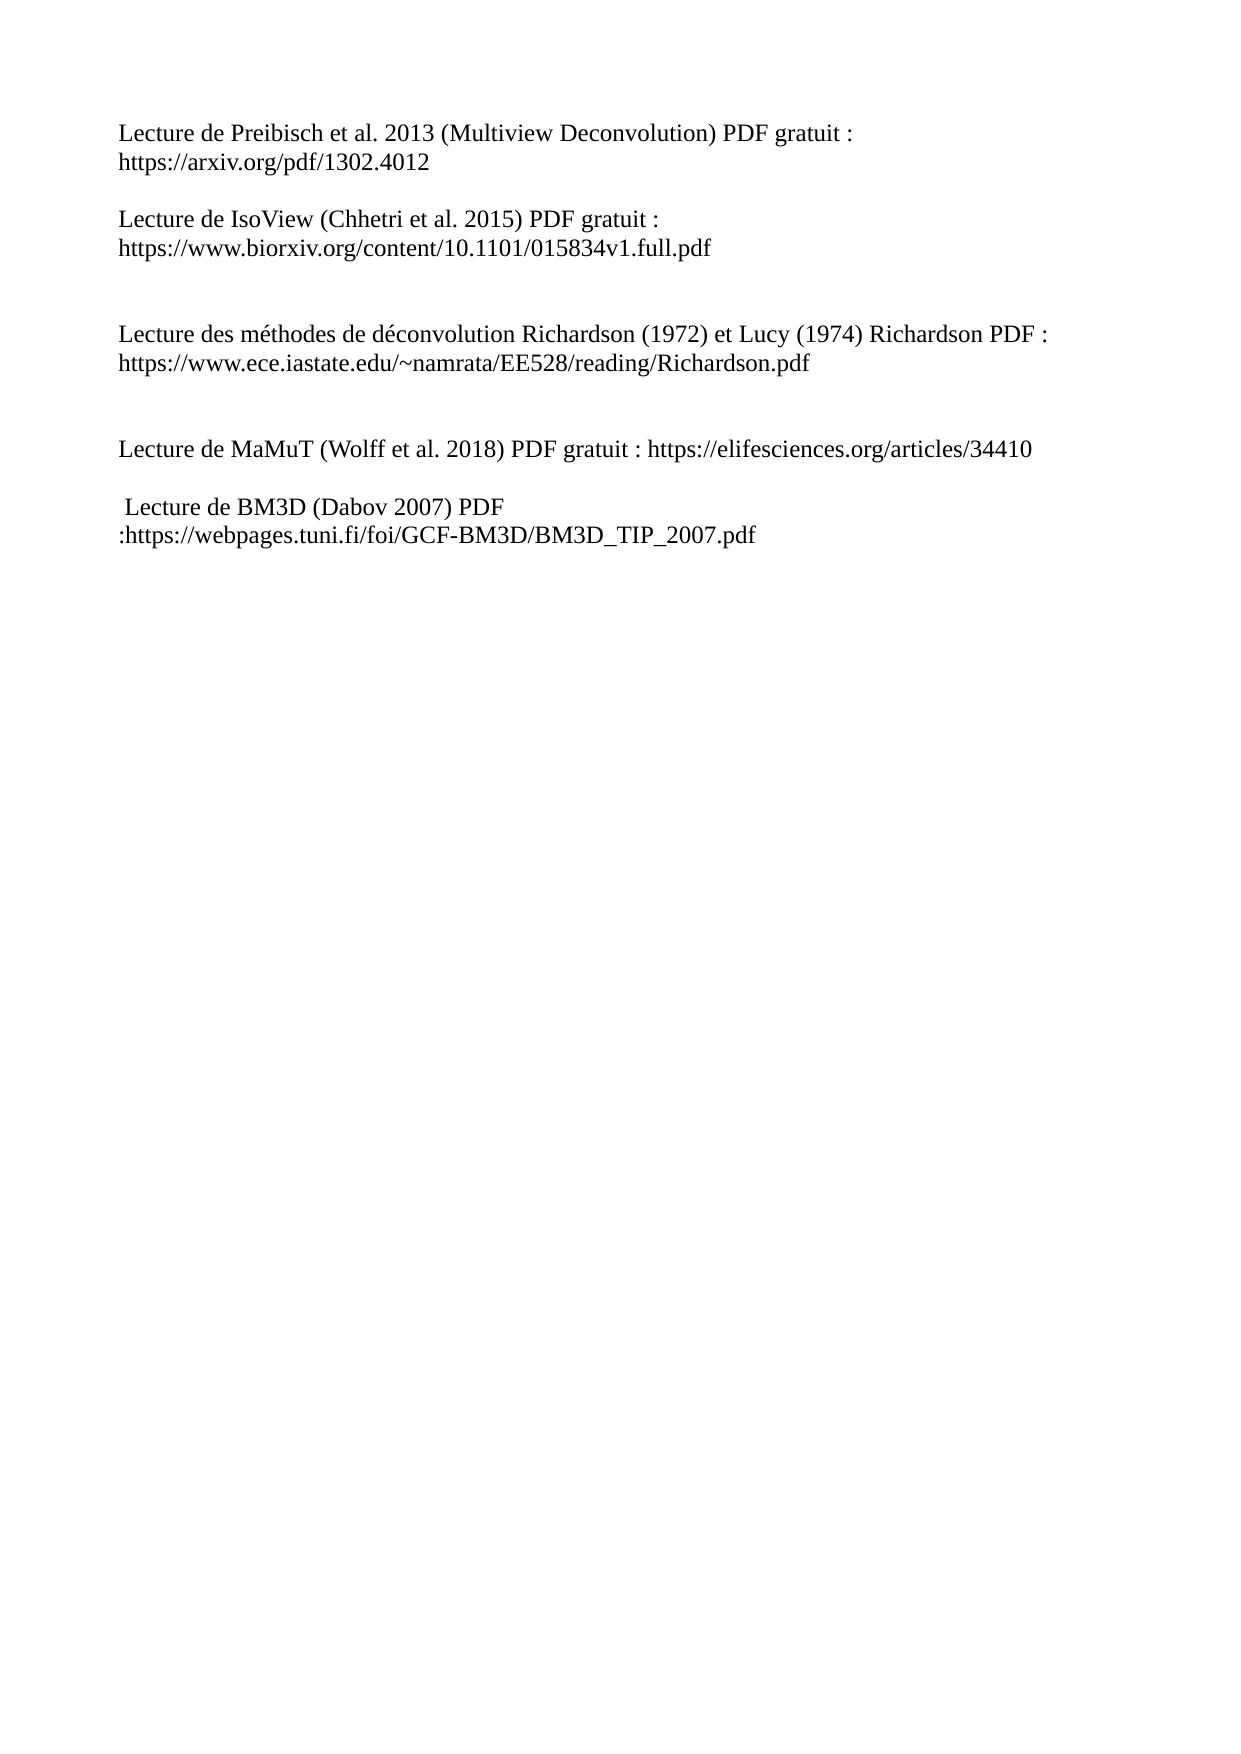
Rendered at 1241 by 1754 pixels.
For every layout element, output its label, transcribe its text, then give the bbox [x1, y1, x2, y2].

text Lecture de MaMuT (Wolff et al. 2018) PDF gratuit : https://elifesciences.org/articles/34410 [118, 434, 1122, 463]
text Lecture des méthodes de déconvolution Richardson (1972) et Lucy (1974) Richardson PDF : https://www.ece.iastate.edu/~namrata/EE528/reading/Richardson.pdf [118, 319, 1122, 377]
text Lecture de BM3D (Dabov 2007) PDF :https://webpages.tuni.fi/foi/GCF-BM3D/BM3D_TIP_2007.pdf [118, 492, 1122, 549]
text Lecture de IsoView (Chhetri et al. 2015) PDF gratuit : https://www.biorxiv.org/content/10.1101/015834v1.full.pdf [118, 204, 1122, 262]
text Lecture de Preibisch et al. 2013 (Multiview Deconvolution) PDF gratuit : https://arxiv.org/pdf/1302.4012 [118, 118, 1122, 176]
